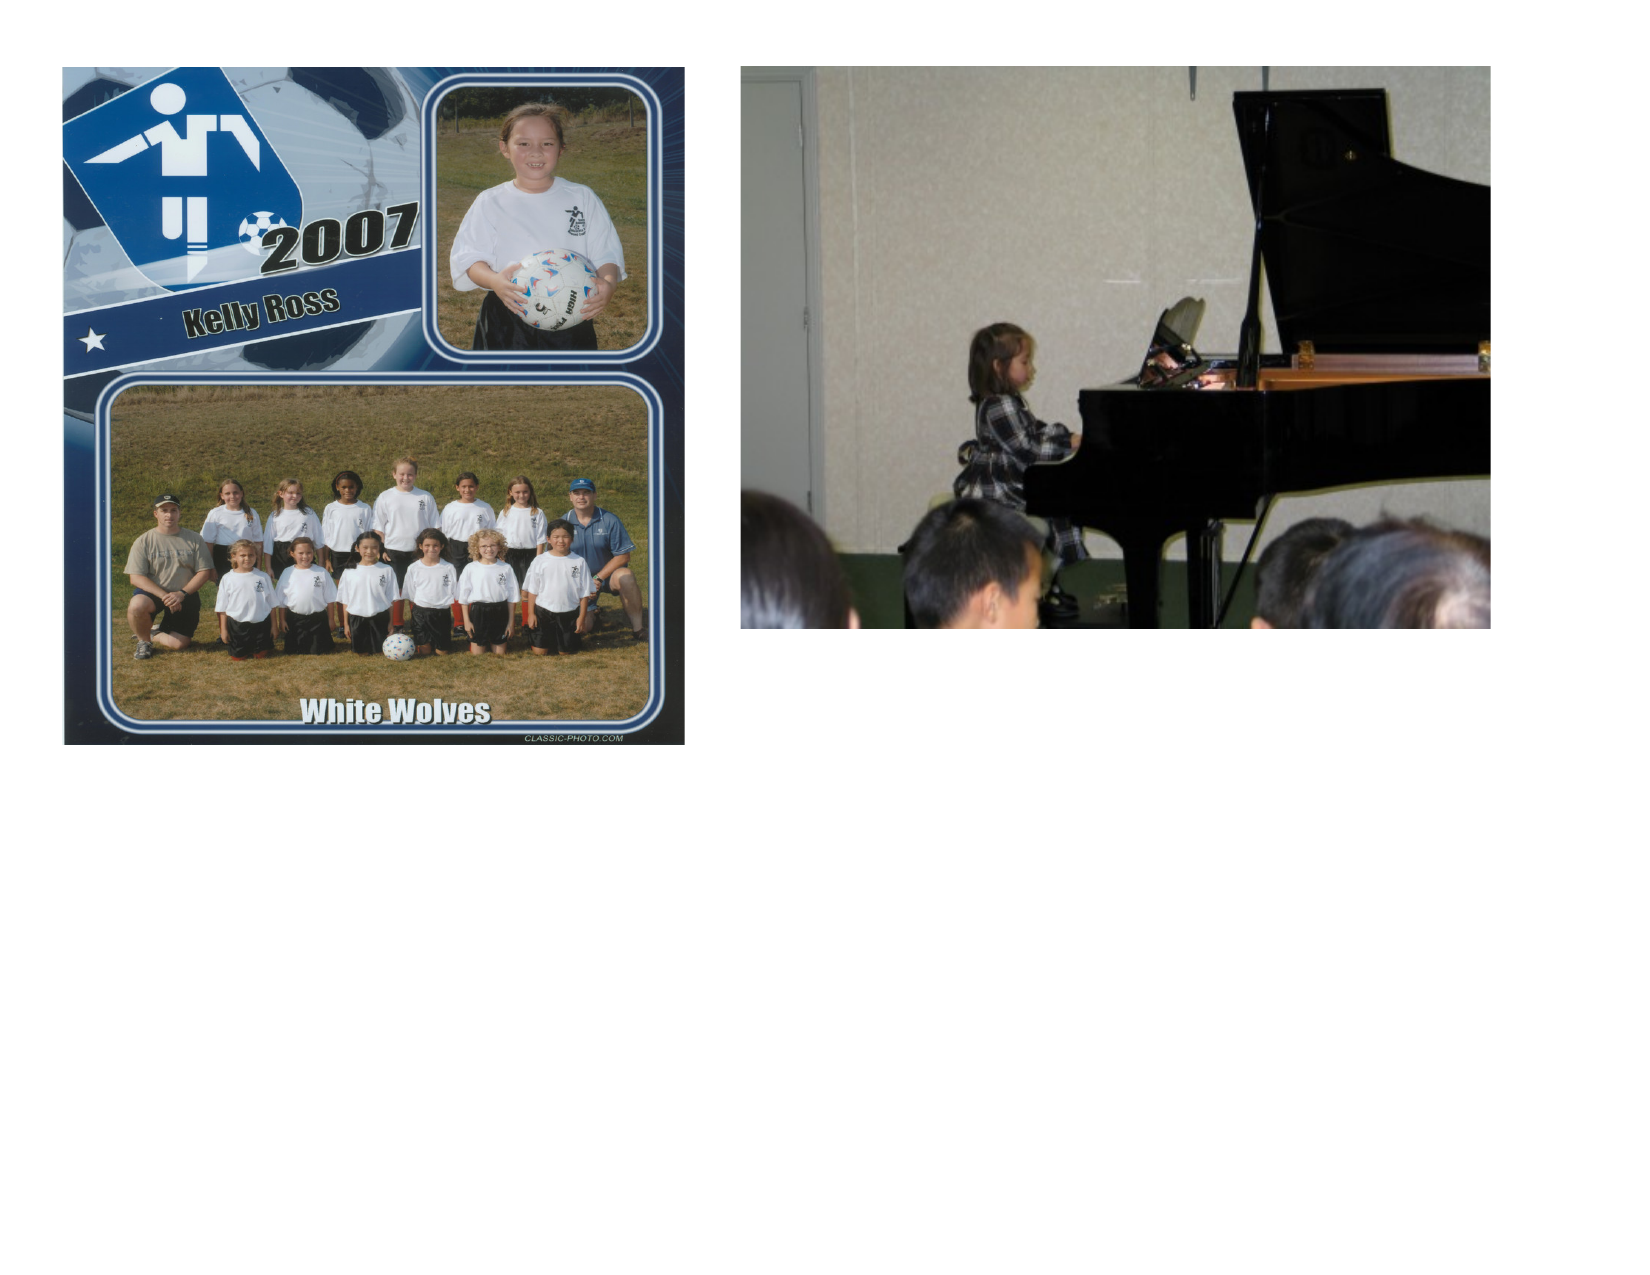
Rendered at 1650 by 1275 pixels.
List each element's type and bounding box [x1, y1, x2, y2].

picture [740, 66, 1491, 629]
picture [62, 67, 685, 745]
